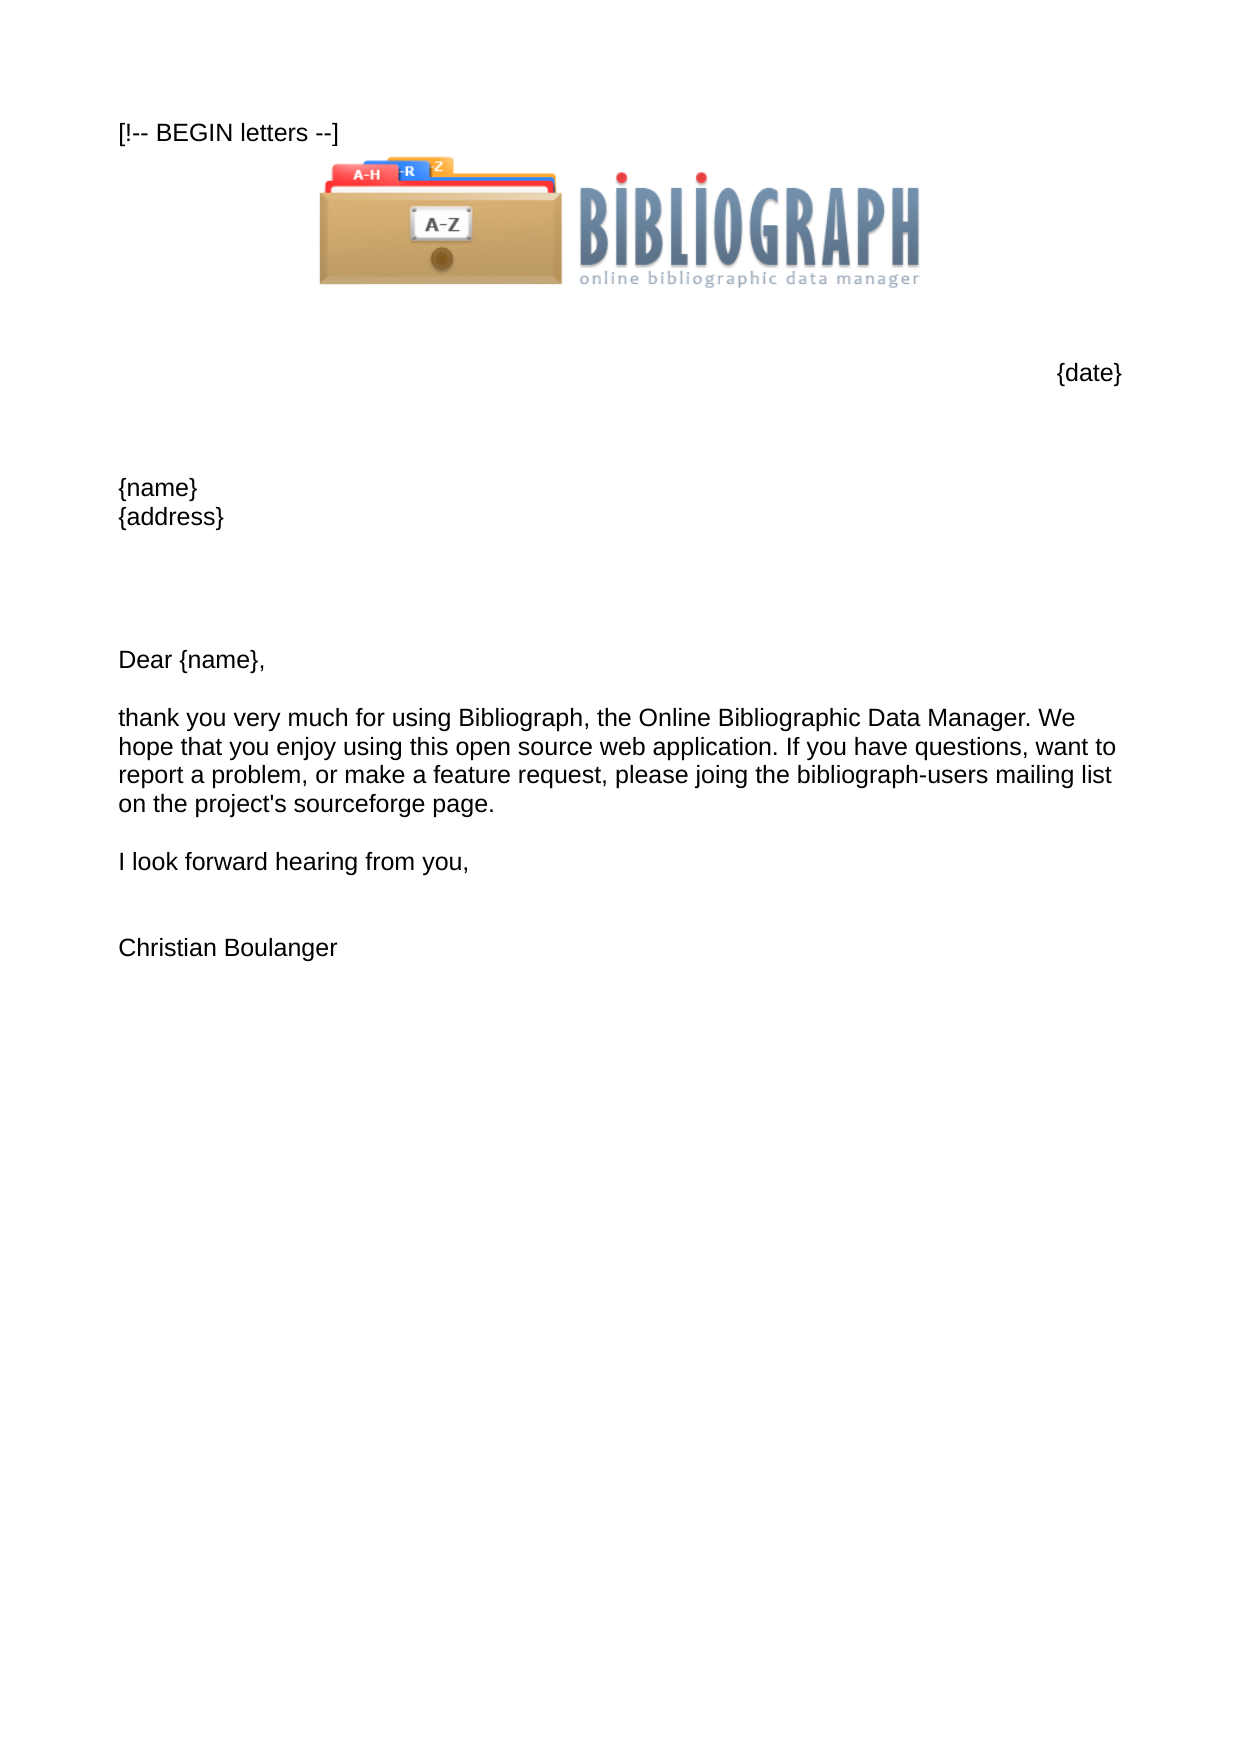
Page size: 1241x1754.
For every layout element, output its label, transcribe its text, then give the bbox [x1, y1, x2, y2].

text {date} [118, 358, 1122, 387]
text I look forward hearing from you, [118, 847, 1122, 875]
text {address} [118, 502, 1122, 530]
text [!-- BEGIN letters --] [118, 118, 1122, 147]
text Christian Boulanger [118, 933, 1122, 962]
text thank you very much for using Bibliograph, the Online Bibliographic Data Manager. We hope that you enjoy using this open source web application. If you have questions, want to report a problem, or make a feature request, please joing the bibliograph-users mailing list on the project's sourceforge page. [118, 703, 1122, 818]
picture [307, 146, 933, 301]
text Dear {name}, [118, 645, 1122, 674]
text {name} [118, 473, 1122, 502]
